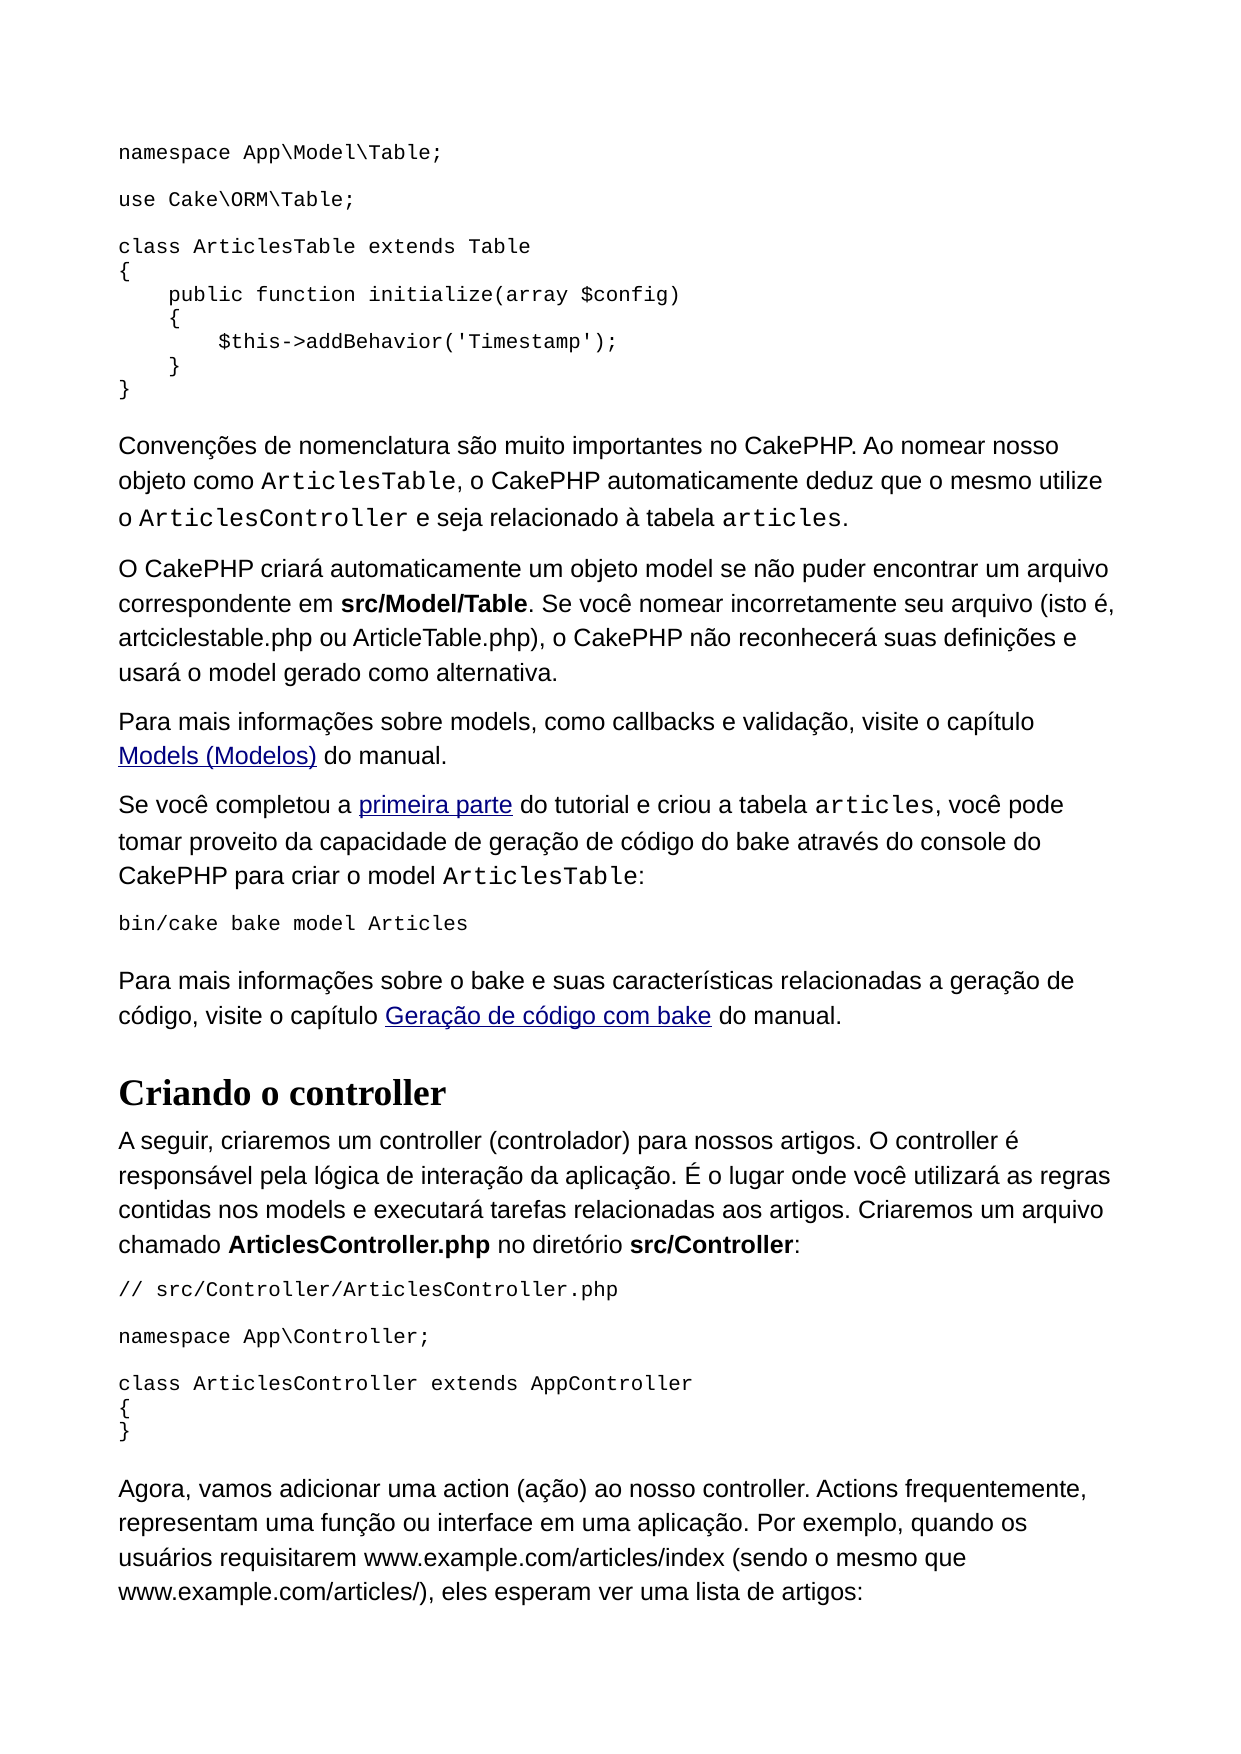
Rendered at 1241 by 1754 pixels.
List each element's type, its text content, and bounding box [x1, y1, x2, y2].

subtitle Criando o controller [118, 1071, 1122, 1114]
text Convenções de nomenclatura são muito importantes no CakePHP. Ao nomear nosso objeto como ArticlesTable, o CakePHP automaticamente deduz que o mesmo utilize o ArticlesController e seja relacionado à tabela articles. [118, 431, 1122, 533]
text } [118, 1421, 1122, 1444]
text $this->addBehavior('Timestamp'); [118, 331, 1122, 354]
text } [118, 378, 1122, 402]
text class ArticlesTable extends Table [118, 236, 1122, 260]
text } [118, 354, 1122, 378]
text Para mais informações sobre models, como callbacks e validação, visite o capítulo Models (Modelos) do manual. [118, 707, 1122, 770]
text // src/Controller/ArticlesController.php [118, 1279, 1122, 1302]
text Se você completou a primeira parte do tutorial e criou a tabela articles, você pode tomar proveito da capacidade de geração de código do bake através do console do CakePHP para criar o model ArticlesTable: [118, 790, 1122, 892]
text { [118, 1397, 1122, 1421]
text namespace App\Model\Table; [118, 142, 1122, 165]
text { [118, 260, 1122, 284]
text use Cake\ORM\Table; [118, 189, 1122, 213]
text bin/cake bake model Articles [118, 913, 1122, 937]
text { [118, 307, 1122, 331]
text Para mais informações sobre o bake e suas características relacionadas a geração de código, visite o capítulo Geração de código com bake do manual. [118, 966, 1122, 1029]
text namespace App\Controller; [118, 1326, 1122, 1349]
text class ArticlesController extends AppController [118, 1373, 1122, 1397]
text A seguir, criaremos um controller (controlador) para nossos artigos. O controller é responsável pela lógica de interação da aplicação. É o lugar onde você utilizará as regras contidas nos models e executará tarefas relacionadas aos artigos. Criaremos um arquivo chamado ArticlesController.php no diretório src/Controller: [118, 1126, 1122, 1258]
text O CakePHP criará automaticamente um objeto model se não puder encontrar um arquivo correspondente em src/Model/Table. Se você nomear incorretamente seu arquivo (isto é, artciclestable.php ou ArticleTable.php), o CakePHP não reconhecerá suas definições e usará o model gerado como alternativa. [118, 554, 1122, 686]
text Agora, vamos adicionar uma action (ação) ao nosso controller. Actions frequentemente, representam uma função ou interface em uma aplicação. Por exemplo, quando os usuários requisitarem www.example.com/articles/index (sendo o mesmo que www.example.com/articles/), eles esperam ver uma lista de artigos: [118, 1474, 1122, 1606]
text public function initialize(array $config) [118, 284, 1122, 307]
